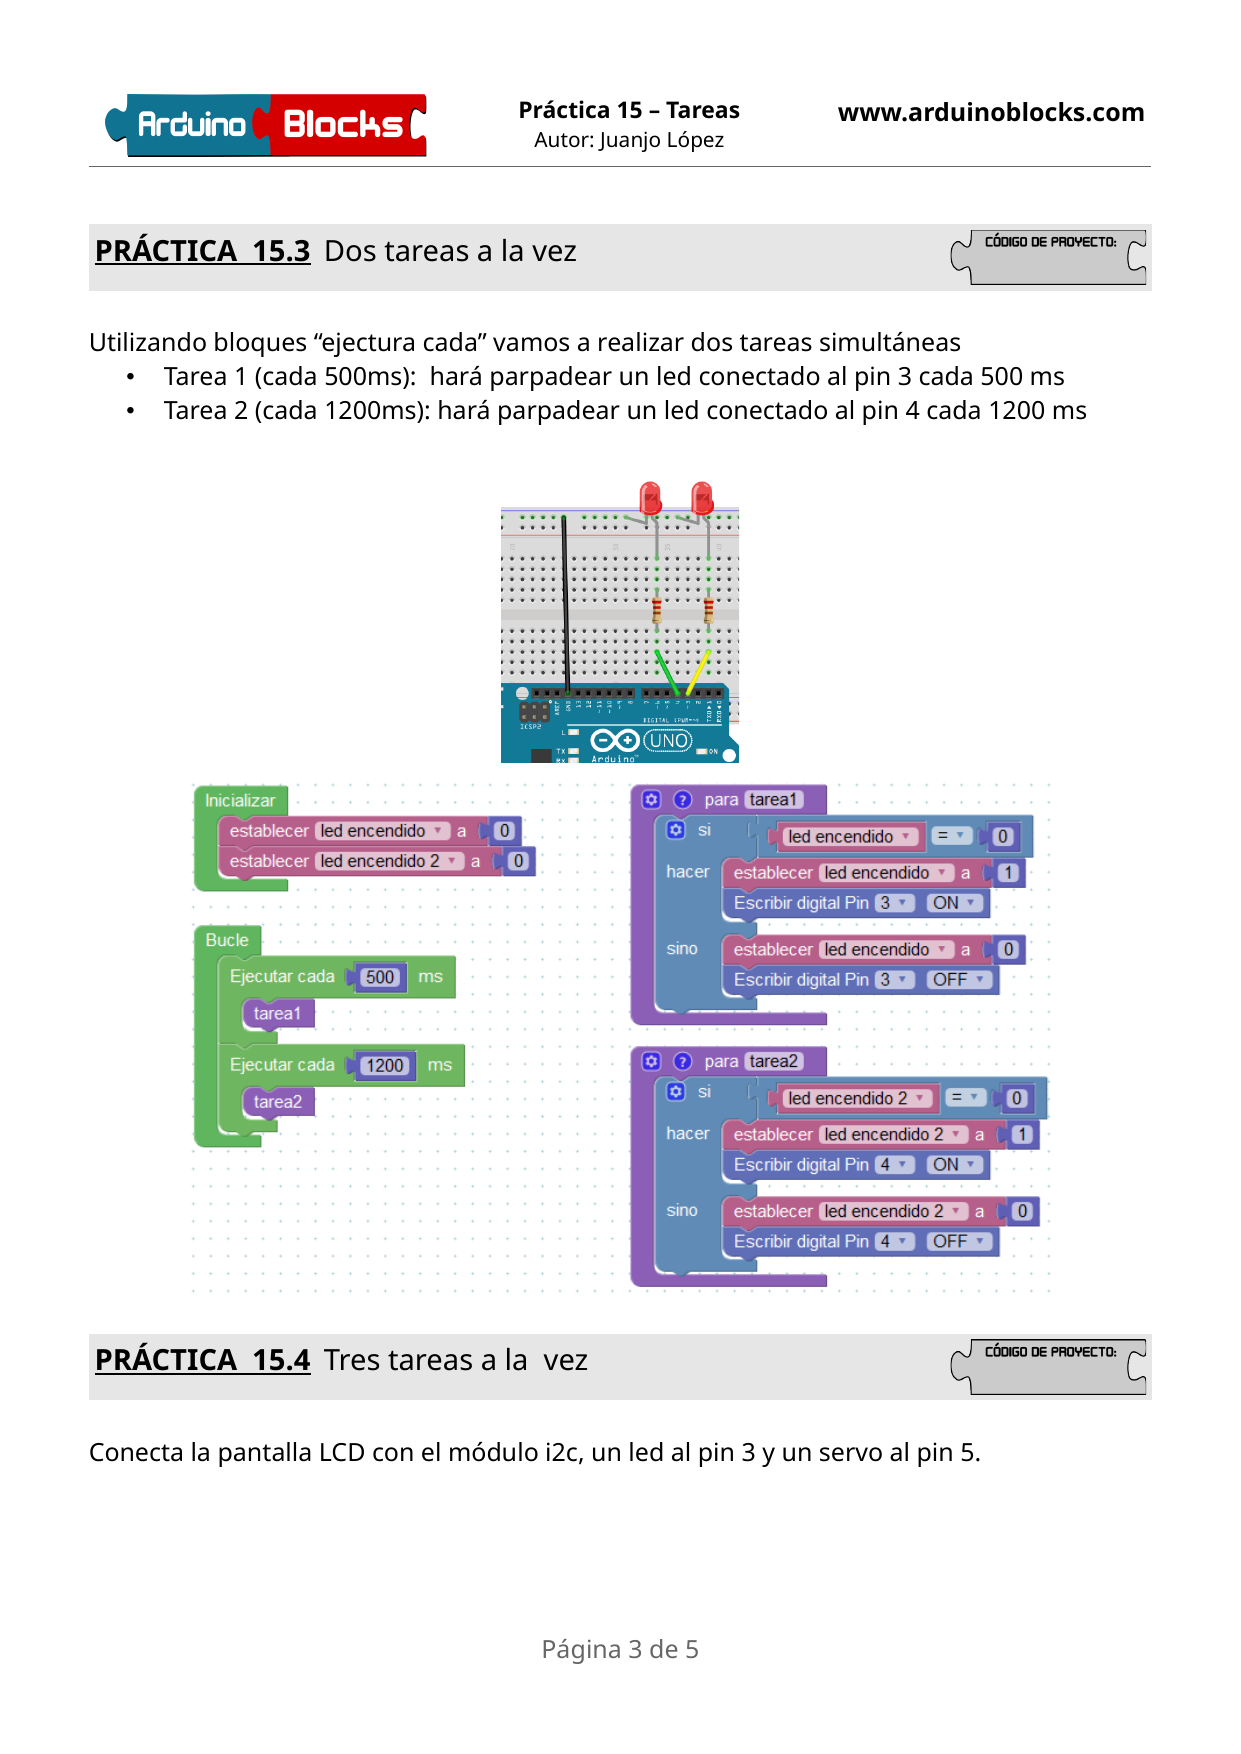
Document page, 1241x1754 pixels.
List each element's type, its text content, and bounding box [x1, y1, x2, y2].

list Tarea 2 (cada 1200ms): hará parpadear un led conectado al pin 4 cada 1200 ms [126, 393, 1152, 427]
picture [950, 230, 1147, 285]
picture [105, 94, 427, 157]
table_header PRÁCTICA 15.3 [89, 224, 318, 291]
list Tarea 1 (cada 500ms): hará parpadear un led conectado al pin 3 cada 500 ms [126, 359, 1152, 393]
text Conecta la pantalla LCD con el módulo i2c, un led al pin 3 y un servo al pin 5. [88, 1434, 1152, 1468]
table_header [89, 461, 1152, 768]
picture [950, 1339, 1147, 1395]
text Utilizando bloques “ejectura cada” vamos a realizar dos tareas simultáneas [88, 325, 1152, 359]
table_header [89, 769, 1152, 1300]
table_header [945, 1334, 1152, 1400]
table_header Tres tareas a la vez [318, 1334, 945, 1400]
picture [501, 466, 740, 763]
picture [187, 774, 1053, 1294]
table_header [945, 224, 1152, 291]
table_header PRÁCTICA 15.4 [89, 1334, 318, 1400]
table_header Dos tareas a la vez [318, 224, 945, 291]
